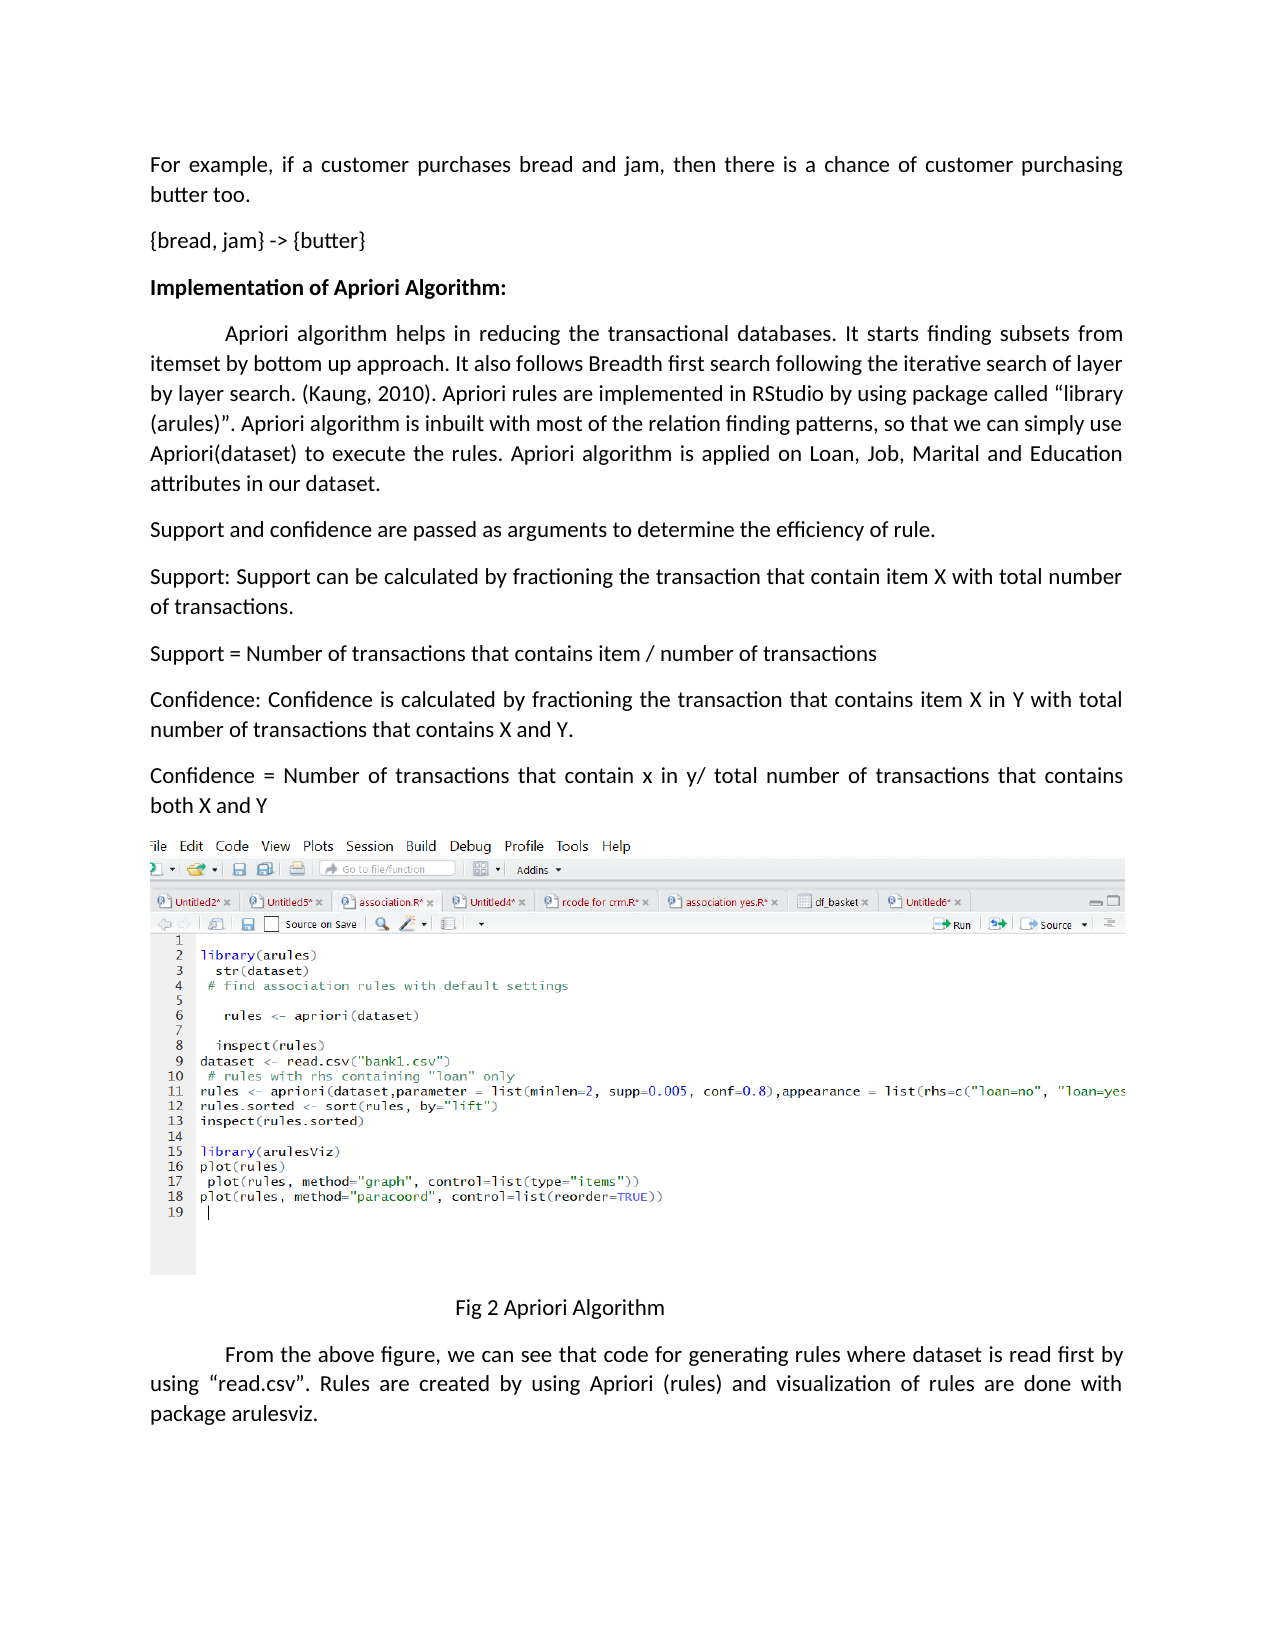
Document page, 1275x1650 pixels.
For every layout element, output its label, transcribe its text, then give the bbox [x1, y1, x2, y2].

text Support: Support can be calculated by fractioning the transaction that contain item X with total number of transactions. [150, 562, 1125, 620]
text From the above figure, we can see that code for generating rules where dataset is read first by using “read.csv”. Rules are created by using Apriori (rules) and visualization of rules are done with package arulesviz. [150, 1340, 1125, 1427]
text Implementation of Apriori Algorithm: [150, 273, 1125, 301]
text Support and confidence are passed as arguments to determine the efficiency of rule. [150, 516, 1125, 544]
text Apriori algorithm helps in reducing the transactional databases. It starts finding subsets from itemset by bottom up approach. It also follows Breadth first search following the iterative search of layer by layer search. (Kaung, 2010). Apriori rules are implemented in RStudio by using package called “library (arules)”. Apriori algorithm is inbuilt with most of the relation finding patterns, so that we can simply use Apriori(dataset) to execute the rules. Apriori algorithm is applied on Loan, Job, Marital and Education attributes in our dataset. [150, 319, 1125, 497]
text {bread, jam} -> {butter} [150, 226, 1125, 254]
text Fig 2 Apriori Algorithm [375, 1293, 1125, 1321]
text For example, if a customer purchases bread and jam, then there is a chance of customer purchasing butter too. [150, 150, 1125, 208]
text Support = Number of transactions that contains item / number of transactions [150, 639, 1125, 667]
text Confidence = Number of transactions that contain x in y/ total number of transactions that contains both X and Y [150, 762, 1125, 819]
text Confidence: Confidence is calculated by fractioning the transaction that contains item X in Y with total number of transactions that contains X and Y. [150, 685, 1125, 743]
